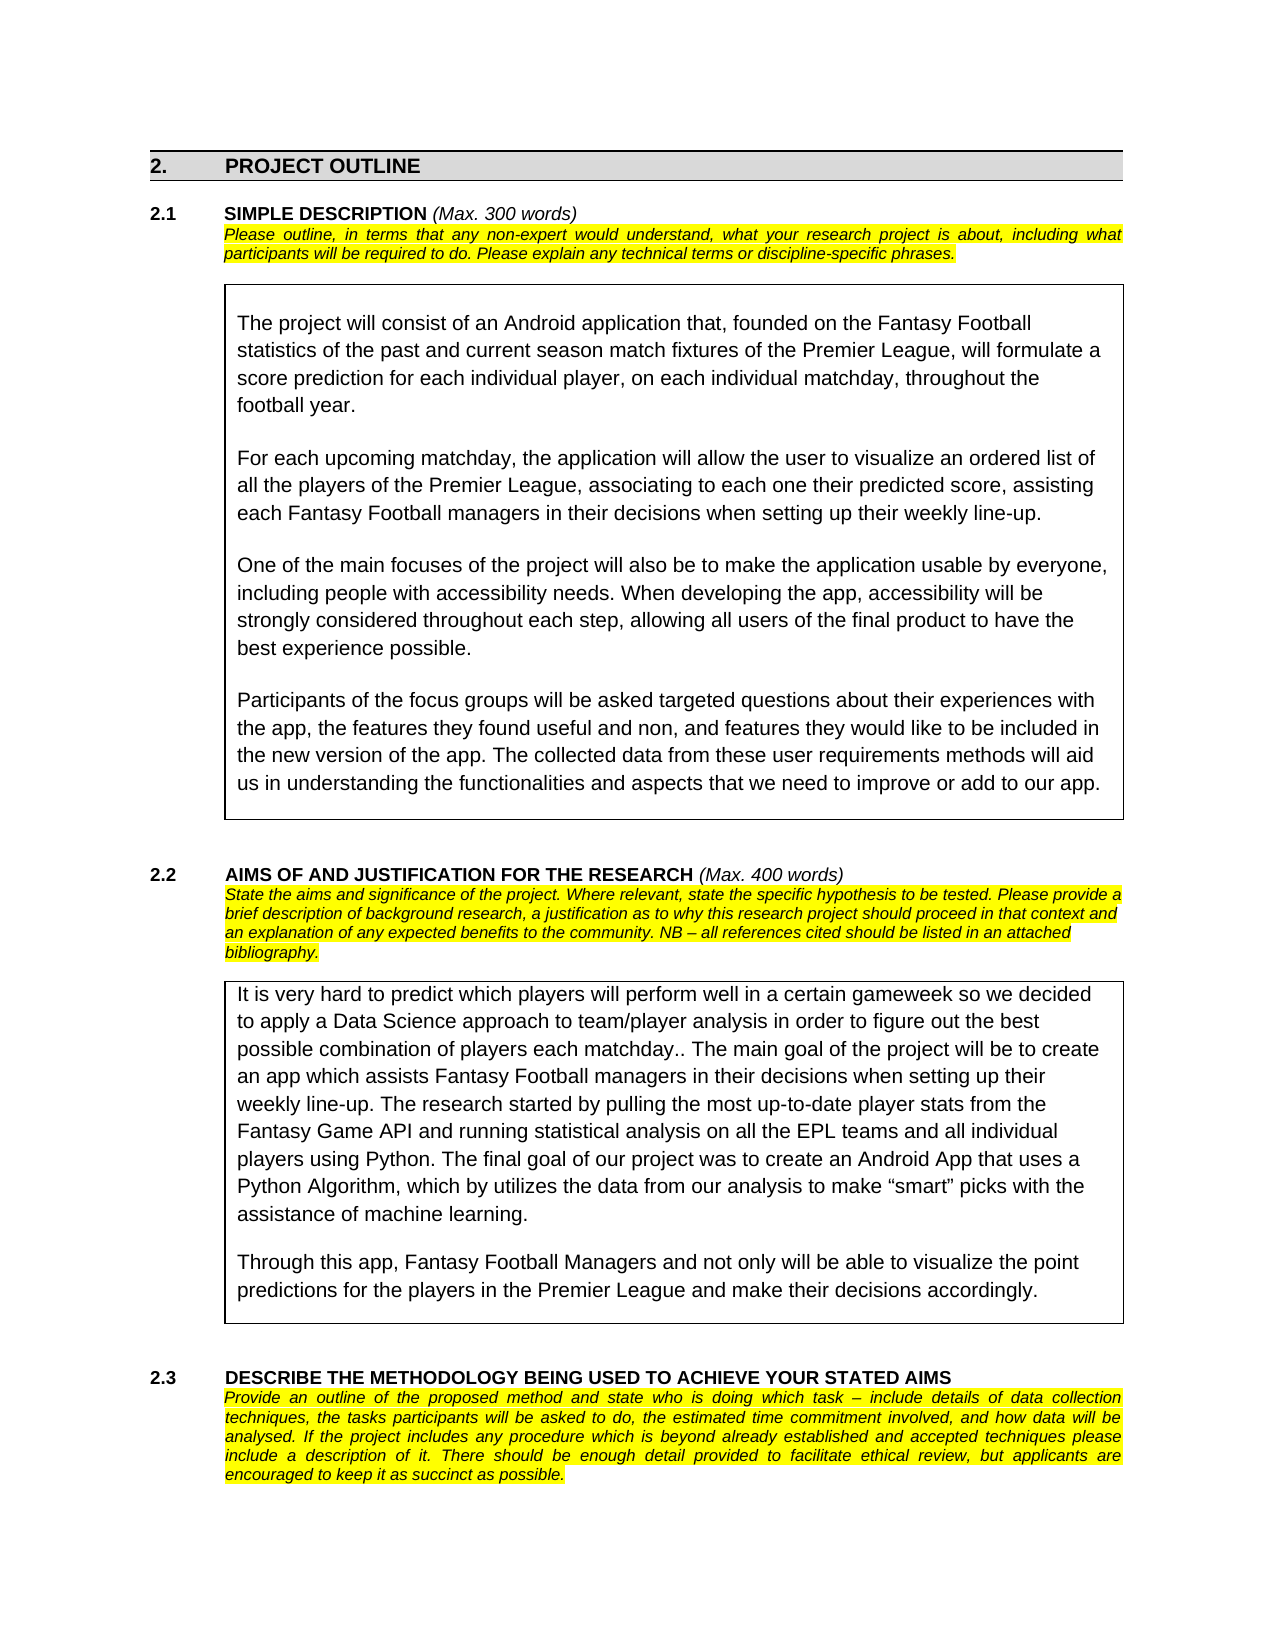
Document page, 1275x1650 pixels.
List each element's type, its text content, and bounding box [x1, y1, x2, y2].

text 2. PROJECT OUTLINE [150, 152, 1123, 180]
text State the aims and significance of the project. Where relevant, state the specific hypothesis to be tested. Please provide a brief description of background research, a justification as to why this research project should proceed in that context and an explanation of any expected benefits to the community. NB – all references cited should be listed in an attached bibliography. [225, 885, 1125, 962]
text 2.1 SIMPLE DESCRIPTION (Max. 300 words) [150, 203, 1123, 224]
text 2.3 DESCRIBE THE METHODOLOGY BEING USED TO ACHIEVE YOUR STATED AIMS [150, 1367, 1125, 1388]
table_header It is very hard to predict which players will perform well in a certain gameweek so we decided to apply a Data Science approach to team/player analysis in order to figure out the best possible combination of players each matchday.. The main goal of the project will be to create an app which assists Fantasy Football managers in their decisions when setting up their weekly line-up. The research started by pulling the most up-to-date player stats from the Fantasy Game API and running statistical analysis on all the EPL teams and all individual players using Python. The final goal of our project was to create an Android App that uses a Python Algorithm, which by utilizes the data from our analysis to make “smart” picks with the assistance of machine learning. Through this app, Fantasy Football Managers and not only will be able to visualize the point predictions for the players in the Premier League and make their decisions accordingly. [226, 982, 1123, 1322]
text 2.2 AIMS OF AND JUSTIFICATION FOR THE RESEARCH (Max. 400 words) [150, 863, 1125, 885]
text Provide an outline of the proposed method and state who is doing which task – include details of data collection techniques, the tasks participants will be asked to do, the estimated time commitment involved, and how data will be analysed. If the project includes any procedure which is beyond already established and accepted techniques please include a description of it. There should be enough detail provided to facilitate ethical review, but applicants are encouraged to keep it as succinct as possible. [224, 1388, 1123, 1484]
text Please outline, in terms that any non-expert would understand, what your research project is about, including what participants will be required to do. Please explain any technical terms or discipline-specific phrases. [150, 224, 1123, 263]
table_header The project will consist of an Android application that, founded on the Fantasy Football statistics of the past and current season match fixtures of the Premier League, will formulate a score prediction for each individual player, on each individual matchday, throughout the football year. For each upcoming matchday, the application will allow the user to visualize an ordered list of all the players of the Premier League, associating to each one their predicted score, assisting each Fantasy Football managers in their decisions when setting up their weekly line-up. One of the main focuses of the project will also be to make the application usable by everyone, including people with accessibility needs. When developing the app, accessibility will be strongly considered throughout each step, allowing all users of the final product to have the best experience possible. Participants of the focus groups will be asked targeted questions about their experiences with the app, the features they found useful and non, and features they would like to be included in the new version of the app. The collected data from these user requirements methods will aid us in understanding the functionalities and aspects that we need to improve or add to our app. [226, 285, 1123, 819]
